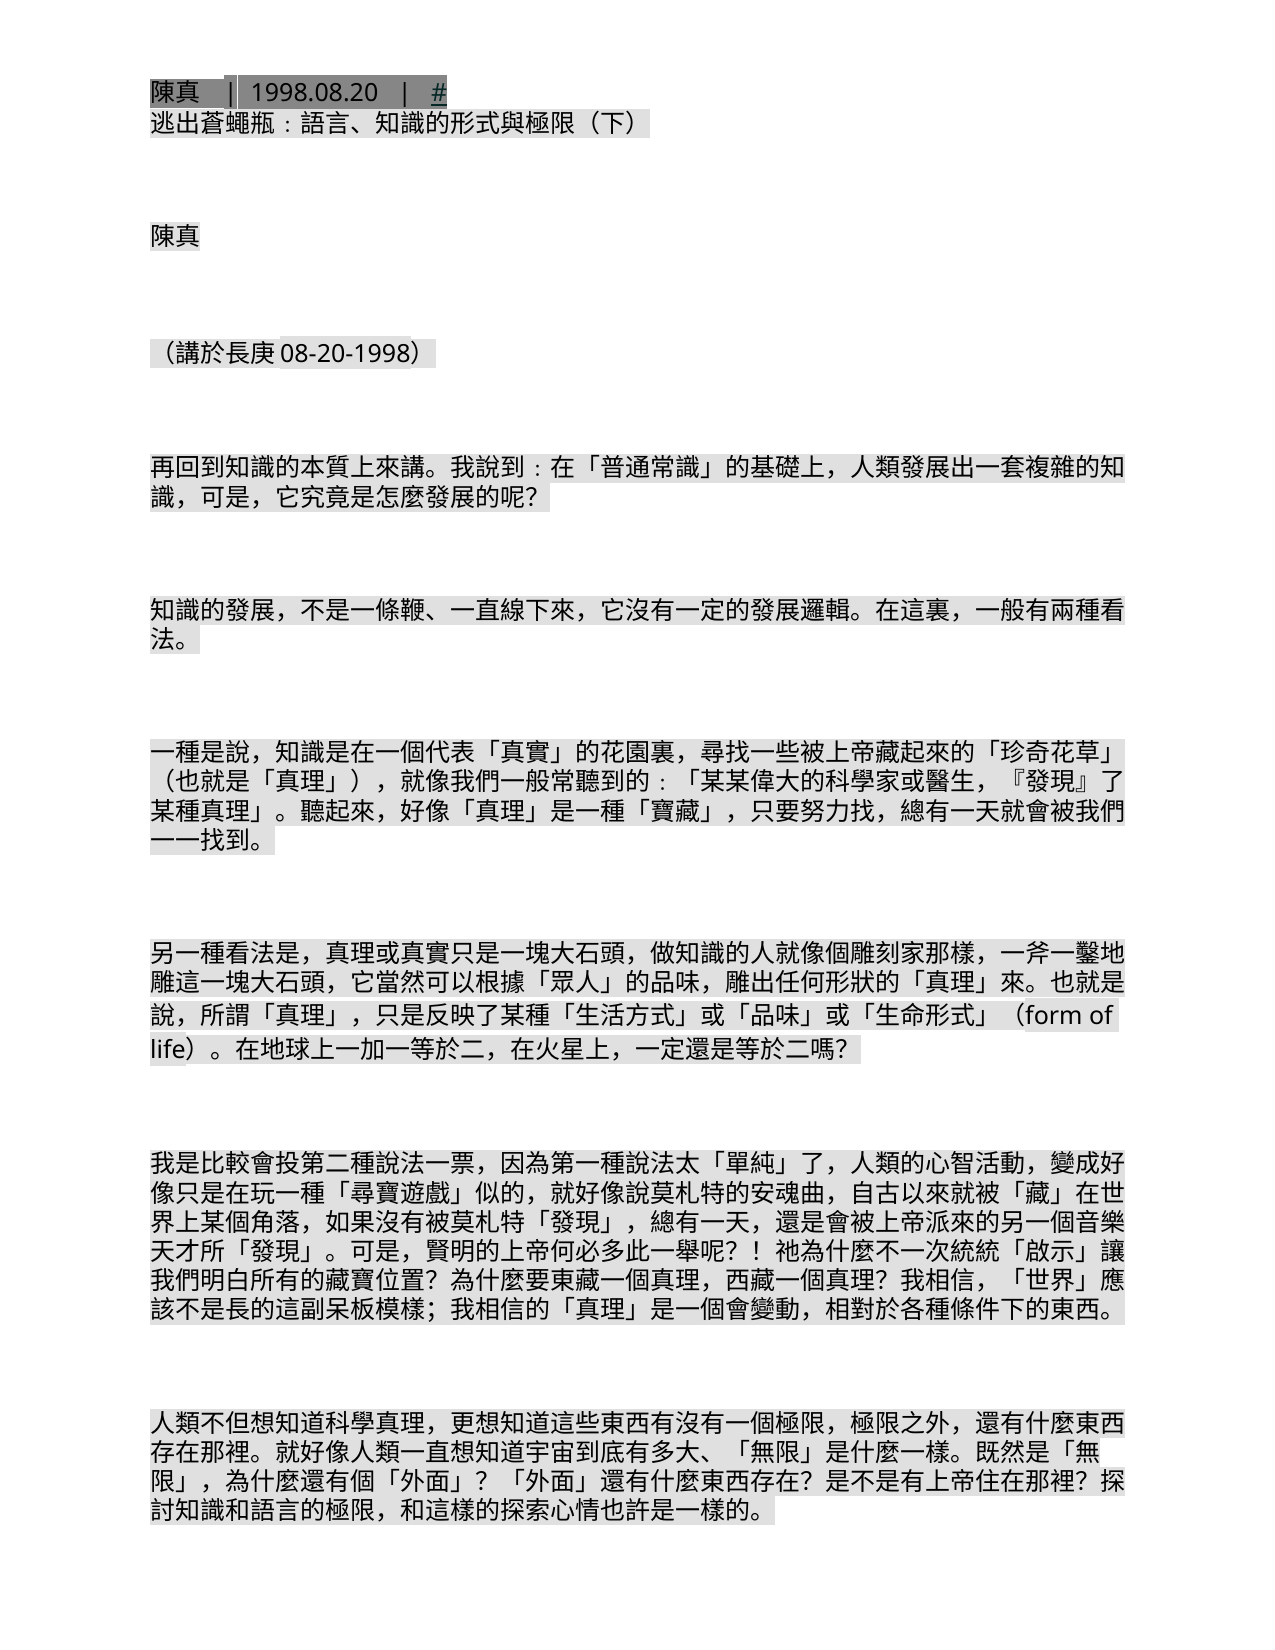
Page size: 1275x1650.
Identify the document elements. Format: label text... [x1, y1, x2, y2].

text 我是比較會投第二種說法一票，因為第一種說法太「單純」了，人類的心智活動，變成好像只是在玩一種「尋寶遊戲」似的，就好像說莫札特的安魂曲，自古以來就被「藏」在世界上某個角落，如果沒有被莫札特「發現」，總有一天，還是會被上帝派來的另一個音樂天才所「發現」。可是，賢明的上帝何必多此一舉呢？！祂為什麼不一次統統「啟示」讓我們明白所有的藏寶位置？為什麼要東藏一個真理，西藏一個真理？我相信，「世界」應該不是長的這副呆板模樣；我相信的「真理」是一個會變動，相對於各種條件下的東西。 [150, 1150, 1125, 1325]
text 逃出蒼蠅瓶﹕語言、知識的形式與極限（下） [150, 109, 1125, 138]
text 陳真 [150, 222, 1125, 251]
text 再回到知識的本質上來講。我說到﹕在「普通常識」的基礎上，人類發展出一套複雜的知識，可是，它究竟是怎麼發展的呢？ [150, 454, 1125, 512]
text 一種是說，知識是在一個代表「真實」的花園裏，尋找一些被上帝藏起來的「珍奇花草」（也就是「真理」），就像我們一般常聽到的﹕「某某偉大的科學家或醫生，『發現』了某種真理」。聽起來，好像「真理」是一種「寶藏」，只要努力找，總有一天就會被我們一一找到。 [150, 738, 1125, 855]
text 知識的發展，不是一條鞭、一直線下來，它沒有一定的發展邏輯。在這裏，一般有兩種看法。 [150, 596, 1125, 654]
text 陳真 | 1998.08.20 | # [150, 75, 1125, 109]
text （講於長庚08-20-1998） [150, 336, 1125, 369]
text 人類不但想知道科學真理，更想知道這些東西有沒有一個極限，極限之外，還有什麼東西存在那裡。就好像人類一直想知道宇宙到底有多大、「無限」是什麼一樣。既然是「無限」，為什麼還有個「外面」？「外面」還有什麼東西存在？是不是有上帝住在那裡？探討知識和語言的極限，和這樣的探索心情也許是一樣的。 [150, 1409, 1125, 1525]
text 另一種看法是，真理或真實只是一塊大石頭，做知識的人就像個雕刻家那樣，一斧一鑿地雕這一塊大石頭，它當然可以根據「眾人」的品味，雕出任何形狀的「真理」來。也就是說，所謂「真理」，只是反映了某種「生活方式」或「品味」或「生命形式」（form of life）。在地球上一加一等於二，在火星上，一定還是等於二嗎？ [150, 939, 1125, 1066]
